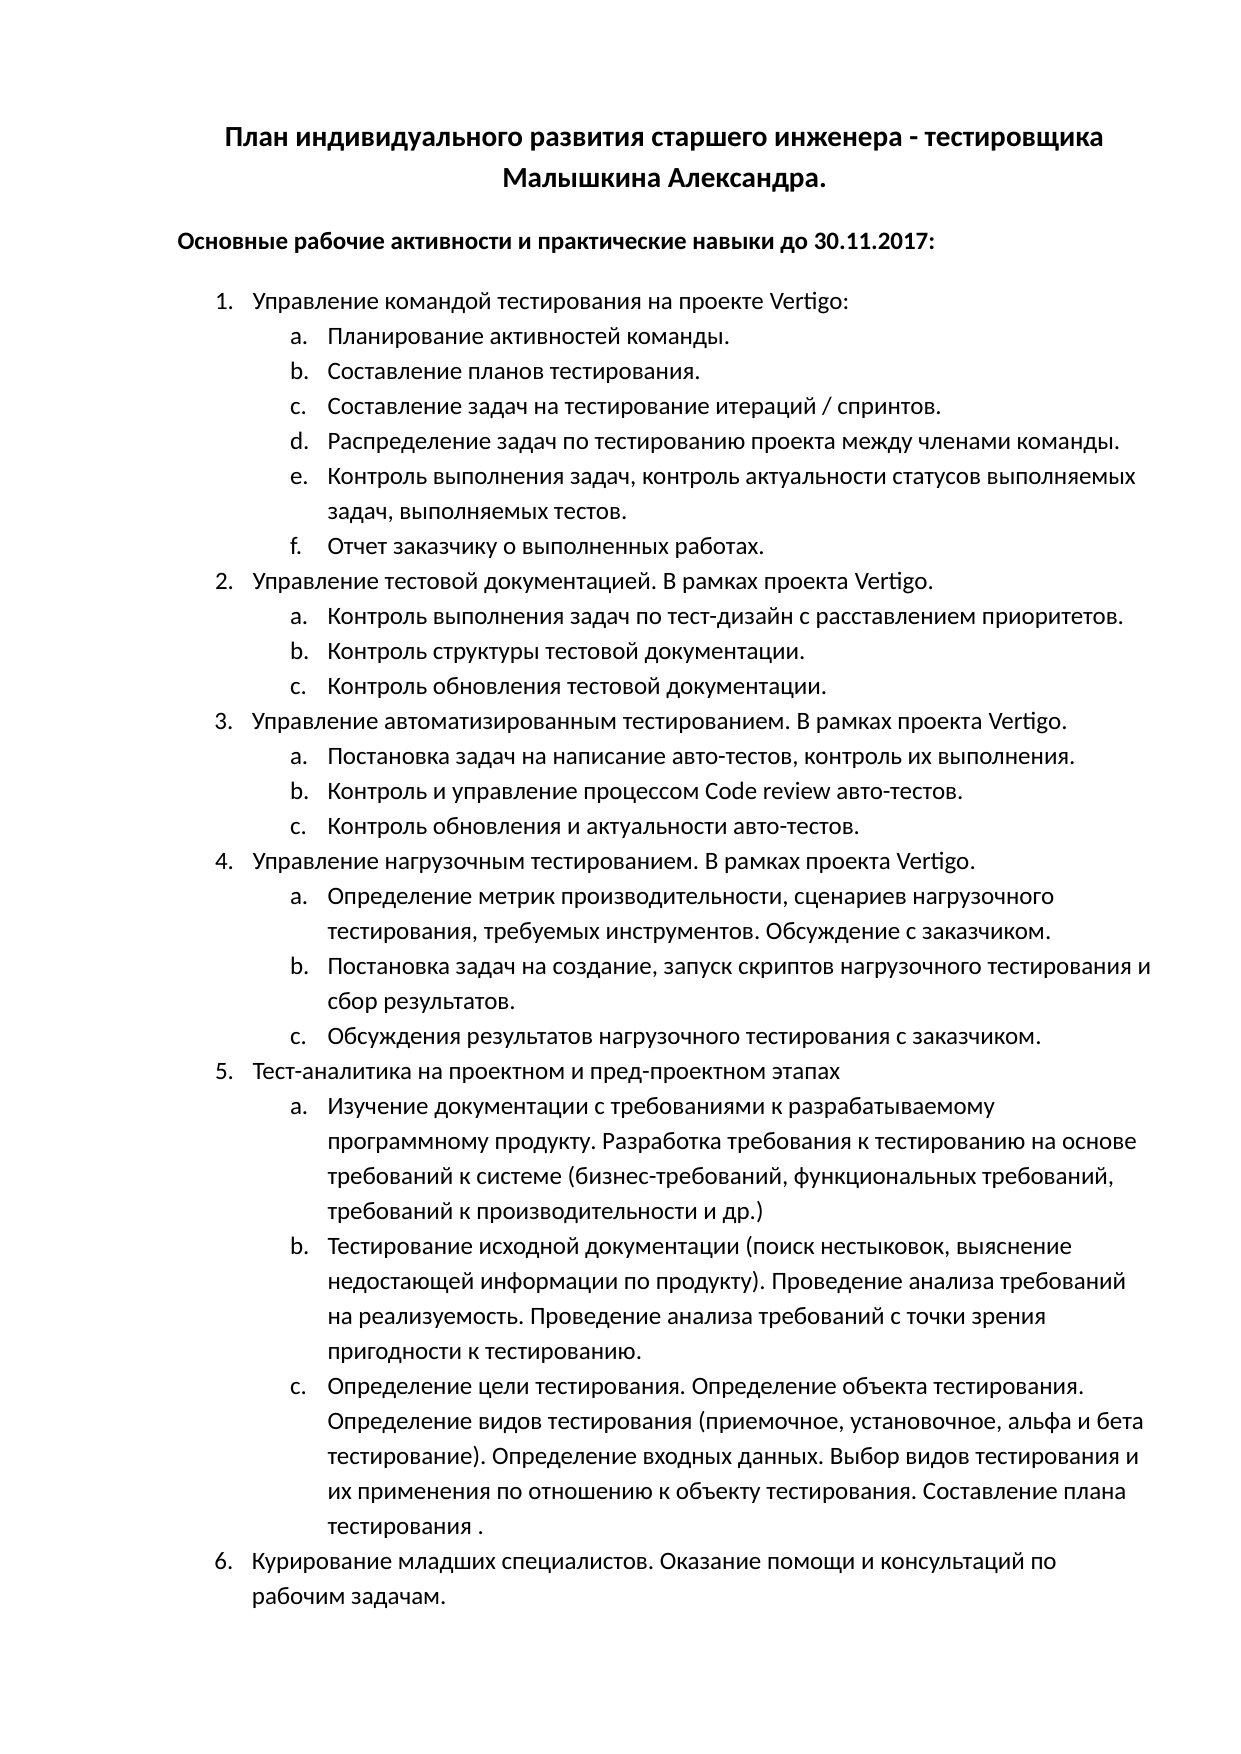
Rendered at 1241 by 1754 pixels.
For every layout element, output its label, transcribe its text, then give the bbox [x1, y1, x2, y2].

text План индивидуального развития старшего инженера - тестировщика Малышкина Александра. [177, 118, 1152, 195]
list Контроль выполнения задач, контроль актуальности статусов выполняемых задач, выполняемых тестов. [290, 460, 1152, 526]
text Основные рабочие активности и практические навыки до 30.11.2017: [177, 225, 1152, 256]
list Обсуждения результатов нагрузочного тестирования с заказчиком. [290, 1020, 1152, 1051]
list Управление командой тестирования на проекте Vertigo: [215, 285, 1152, 316]
list Тестирование исходной документации (поиск нестыковок, выяснение недостающей информации по продукту). Проведение анализа требований на реализуемость. Проведение анализа требований с точки зрения пригодности к тестированию. [290, 1230, 1152, 1366]
list Постановка задач на написание авто-тестов, контроль их выполнения. [290, 740, 1152, 771]
list Определение метрик производительности, сценариев нагрузочного тестирования, требуемых инструментов. Обсуждение с заказчиком. [290, 880, 1152, 946]
list Управление тестовой документацией. В рамках проекта Vertigo. [215, 565, 1152, 596]
list Контроль выполнения задач по тест-дизайн с расставлением приоритетов. [290, 600, 1152, 631]
list Контроль обновления тестовой документации. [290, 670, 1152, 701]
list Управление автоматизированным тестированием. В рамках проекта Vertigo. [214, 705, 1152, 736]
list Управление нагрузочным тестированием. В рамках проекта Vertigo. [215, 845, 1152, 876]
list Составление планов тестирования. [290, 355, 1152, 386]
list Постановка задач на создание, запуск скриптов нагрузочного тестирования и сбор результатов. [290, 950, 1152, 1016]
list Изучение документации с требованиями к разрабатываемому программному продукту. Разработка требования к тестированию на основе требований к системе (бизнес-требований, функциональных требований, требований к производительности и др.) [290, 1090, 1152, 1226]
list Контроль обновления и актуальности авто-тестов. [290, 810, 1152, 841]
list Планирование активностей команды. [290, 320, 1152, 351]
list Контроль и управление процессом Code review авто-тестов. [290, 775, 1152, 806]
list Курирование младших специалистов. Оказание помощи и консультаций по рабочим задачам. [214, 1545, 1152, 1611]
list Тест-аналитика на проектном и пред-проектном этапах [215, 1055, 1152, 1086]
list Определение цели тестирования. Определение объекта тестирования. Определение видов тестирования (приемочное, установочное, альфа и бета тестирование). Определение входных данных. Выбор видов тестирования и их применения по отношению к объекту тестирования. Составление плана тестирования . [290, 1370, 1152, 1541]
list Распределение задач по тестированию проекта между членами команды. [290, 425, 1152, 456]
list Отчет заказчику о выполненных работах. [290, 530, 1152, 561]
list Составление задач на тестирование итераций / спринтов. [290, 390, 1152, 421]
list Контроль структуры тестовой документации. [290, 635, 1152, 666]
